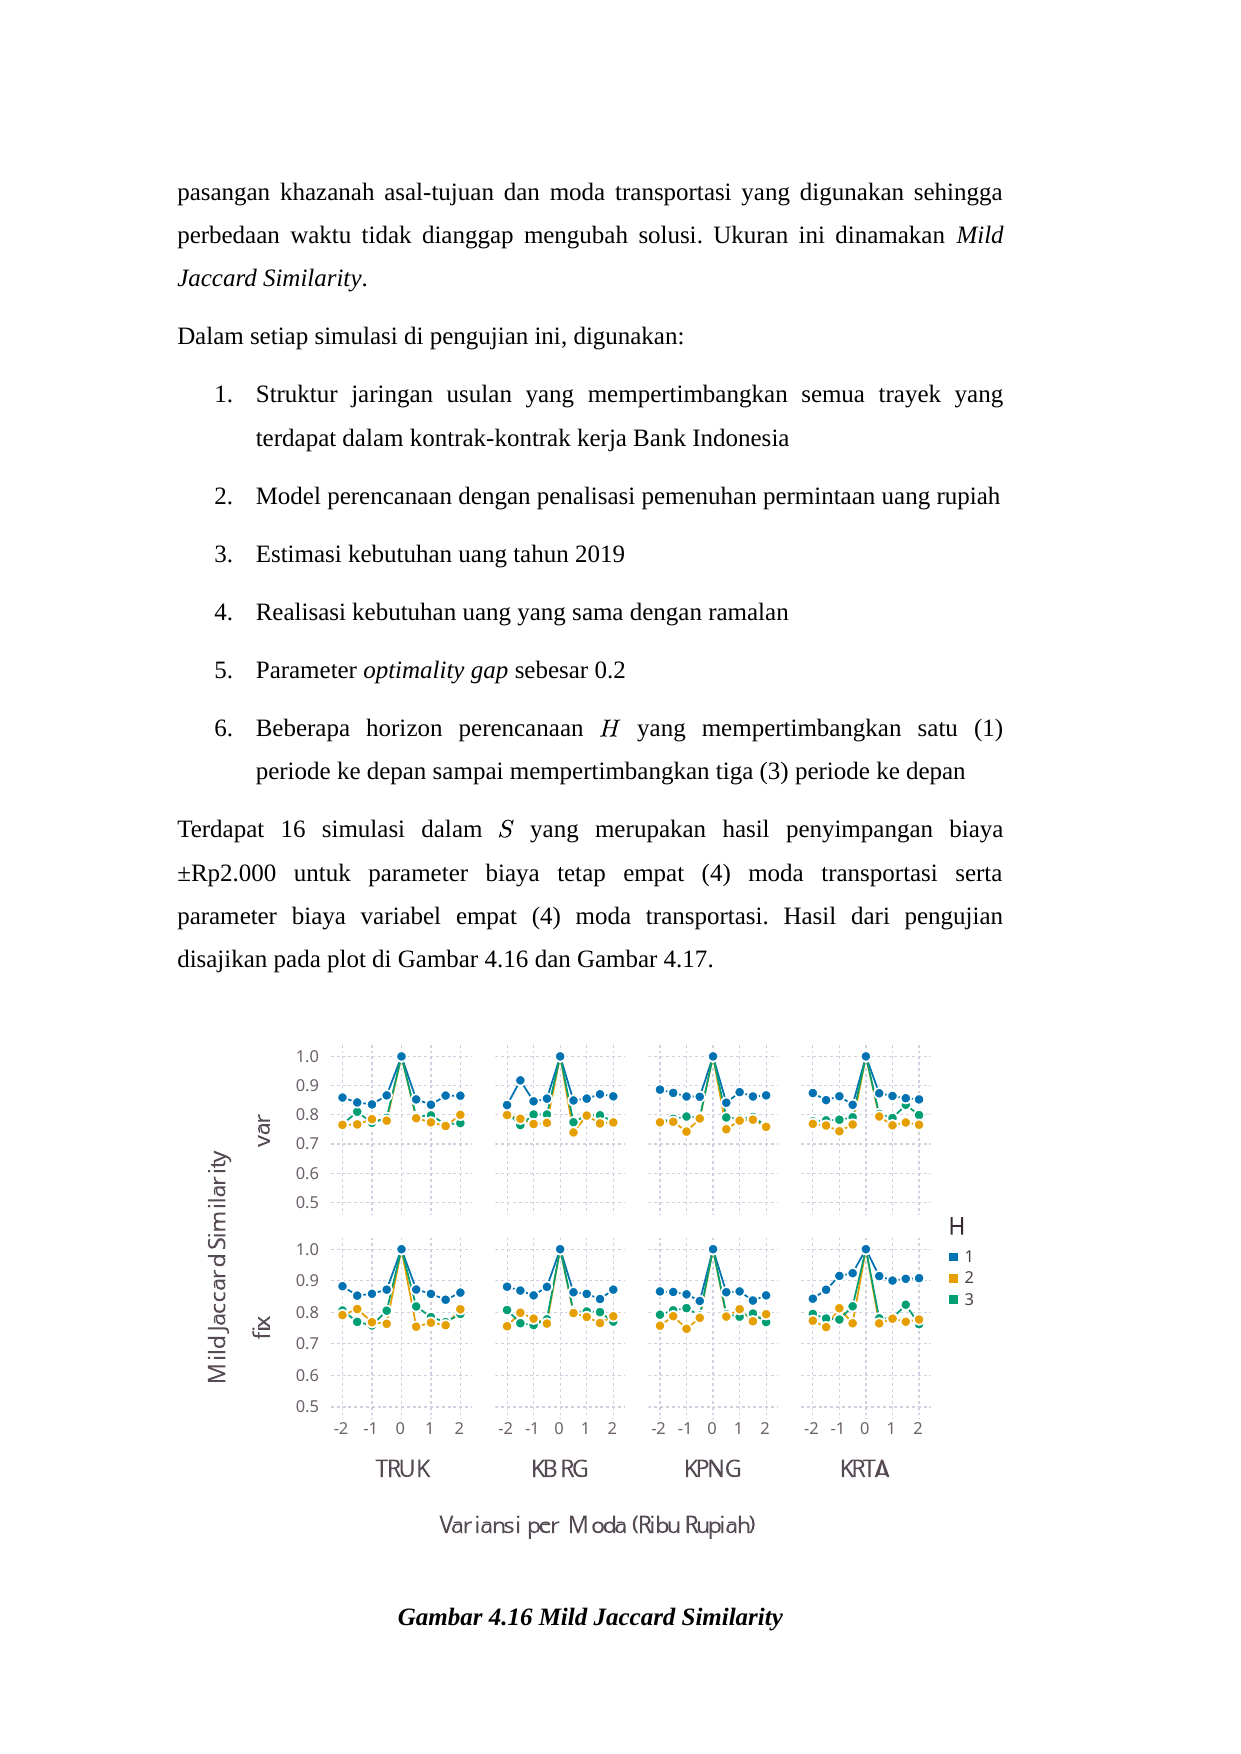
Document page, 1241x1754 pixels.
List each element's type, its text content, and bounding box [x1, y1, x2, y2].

text Gambar 4.16 Mild Jaccard Similarity [177, 1003, 1003, 1631]
list Struktur jaringan usulan yang mempertimbangkan semua trayek yang terdapat dalam kontrak-kontrak kerja Bank Indonesia [214, 379, 1003, 451]
text pasangan khazanah asal-tujuan dan moda transportasi yang digunakan sehingga perbedaan waktu tidak dianggap mengubah solusi. Ukuran ini dinamakan Mild Jaccard Similarity. [177, 177, 1003, 292]
list Realisasi kebutuhan uang yang sama dengan ramalan [214, 597, 1003, 626]
list Model perencanaan dengan penalisasi pemenuhan permintaan uang rupiah [214, 481, 1003, 509]
list Parameter optimality gap sebesar 0.2 [214, 655, 1003, 684]
text Dalam setiap simulasi di pengujian ini, digunakan: [177, 321, 1003, 350]
list Beberapa horizon perencanaan yang mempertimbangkan satu (1) periode ke depan sampai mempertimbangkan tiga (3) periode ke depan [214, 713, 1003, 785]
text Terdapat 16 simulasi dalam yang merupakan hasil penyimpangan biaya ±Rp2.000 untuk parameter biaya tetap empat (4) moda transportasi serta parameter biaya variabel empat (4) moda transportasi. Hasil dari pengujian disajikan pada plot di Gambar 4.16 dan Gambar 4.17. [177, 814, 1003, 973]
list Estimasi kebutuhan uang tahun 2019 [214, 539, 1003, 568]
text [177, 991, 1003, 1003]
